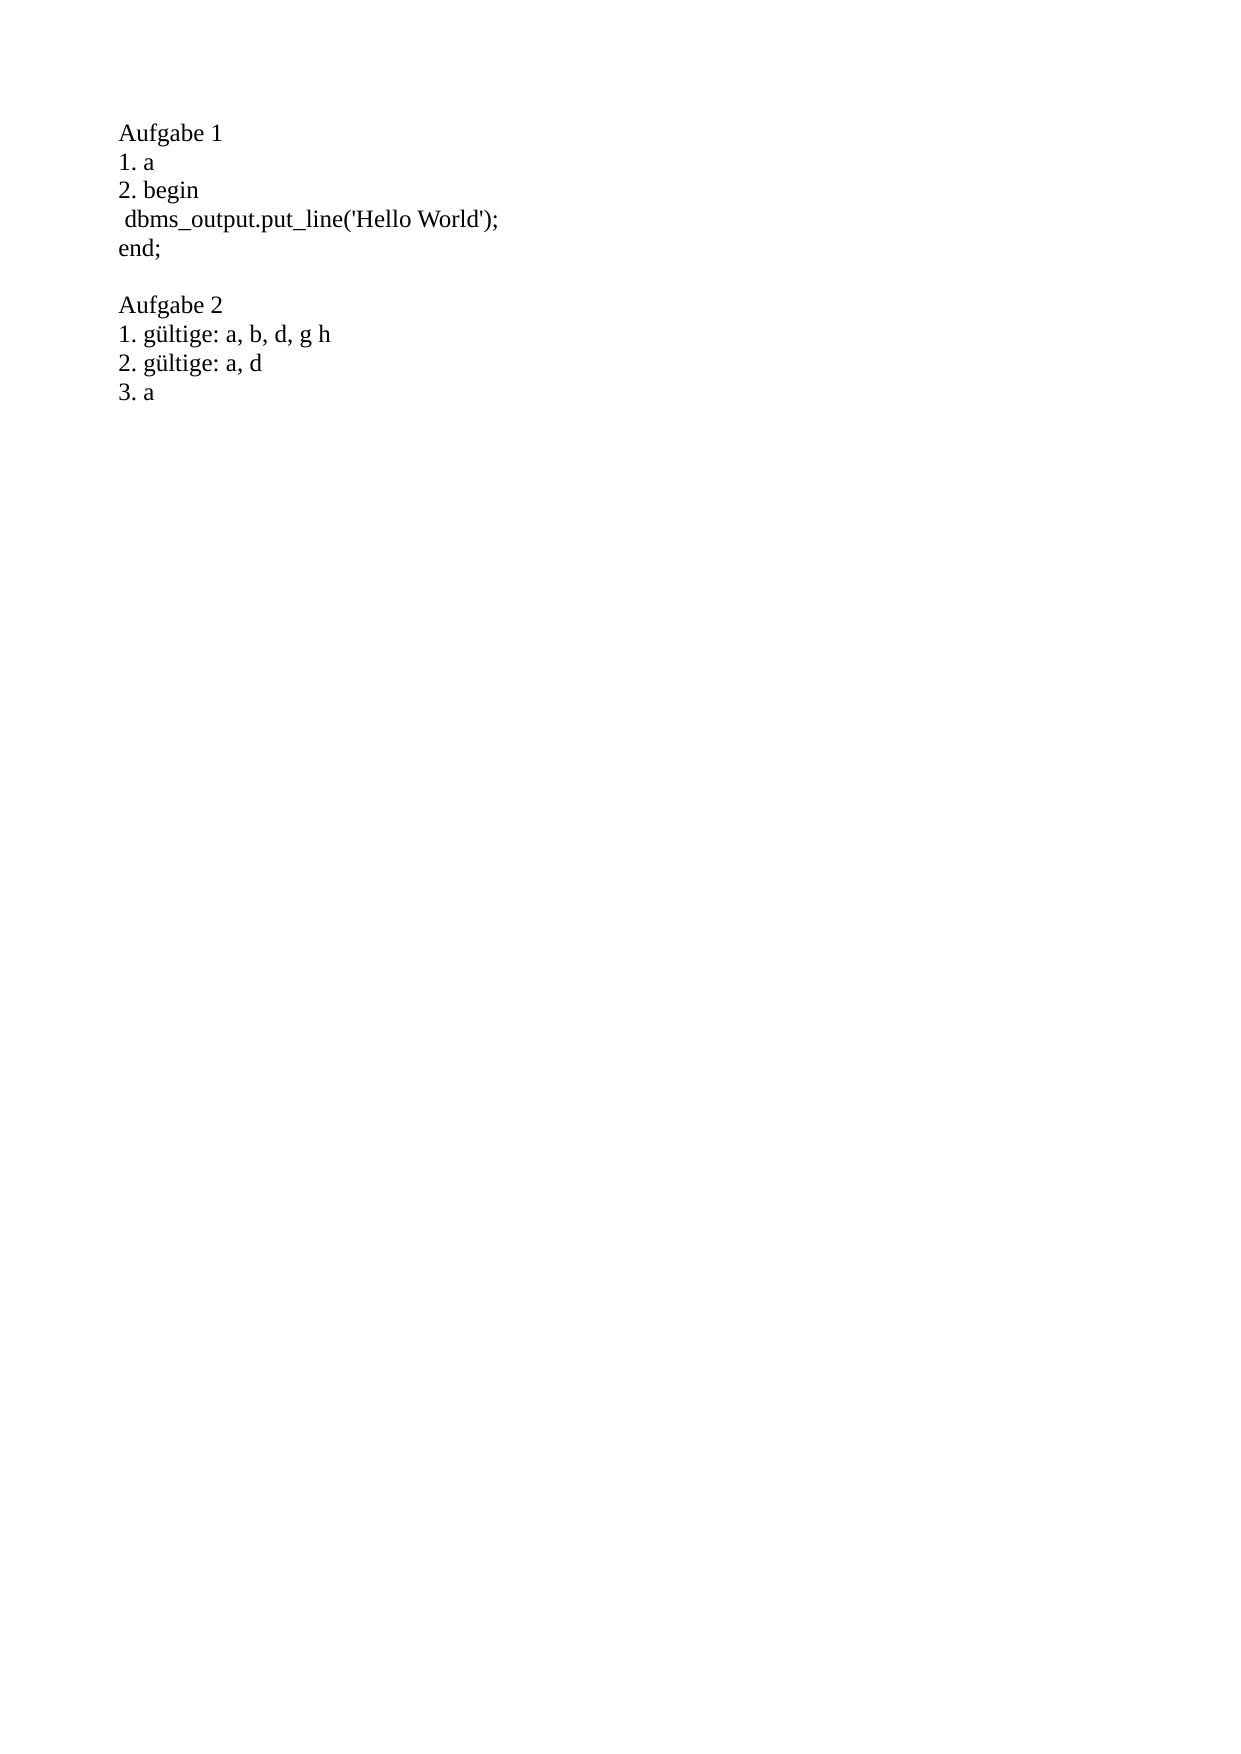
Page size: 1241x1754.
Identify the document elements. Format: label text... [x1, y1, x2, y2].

text 2. begin [118, 176, 1122, 204]
text Aufgabe 1 [118, 118, 1122, 147]
text 2. gültige: a, d [118, 348, 1122, 377]
text 1. gültige: a, b, d, g h [118, 319, 1122, 348]
text 1. a [118, 147, 1122, 176]
text 3. a [118, 377, 1122, 406]
text dbms_output.put_line('Hello World'); [118, 204, 1122, 233]
text Aufgabe 2 [118, 291, 1122, 319]
text end; [118, 233, 1122, 262]
